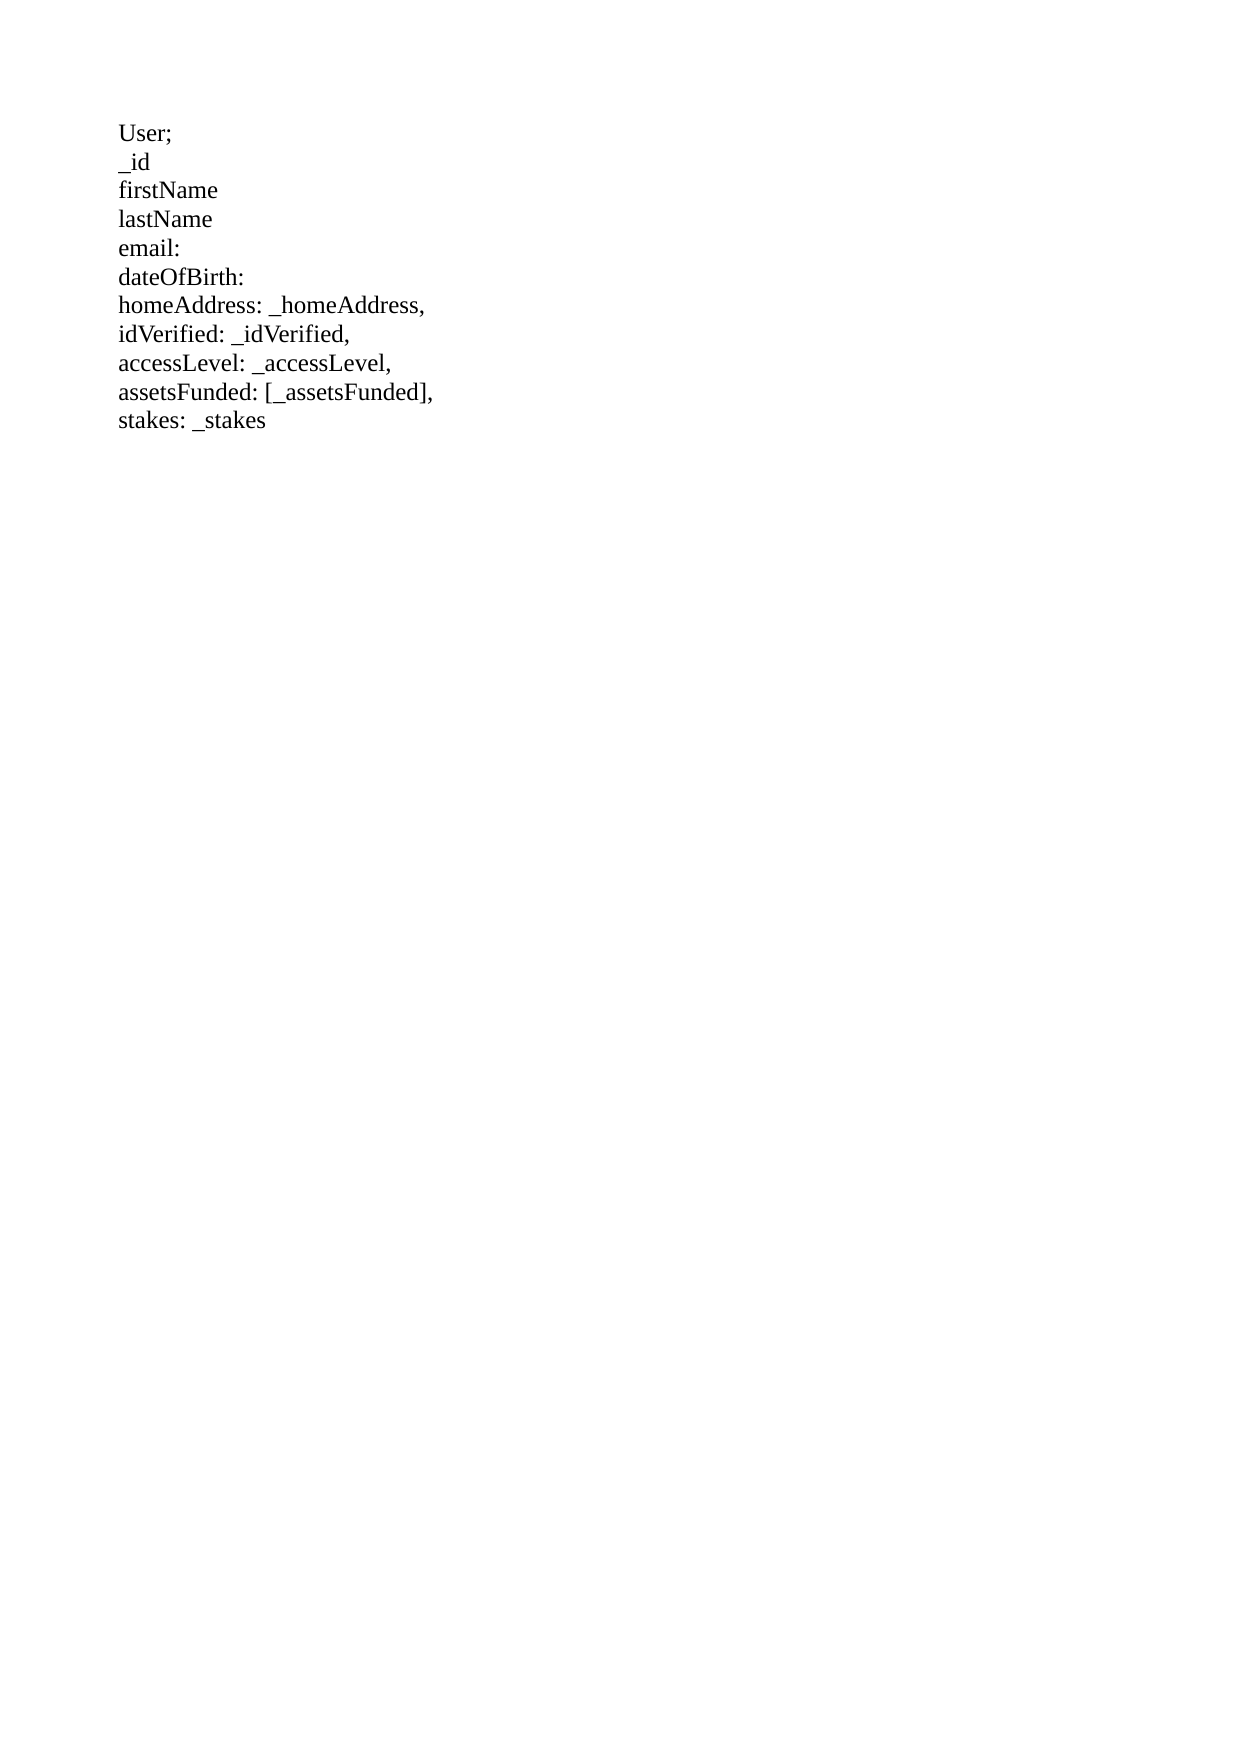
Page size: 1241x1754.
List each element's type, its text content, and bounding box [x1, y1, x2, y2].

text firstName [118, 176, 1122, 204]
text accessLevel: _accessLevel, [118, 348, 1122, 377]
text lastName [118, 204, 1122, 233]
text homeAddress: _homeAddress, [118, 291, 1122, 319]
text stakes: _stakes [118, 406, 1122, 434]
text email: [118, 233, 1122, 262]
text assetsFunded: [_assetsFunded], [118, 377, 1122, 406]
text dateOfBirth: [118, 262, 1122, 291]
text User; _id [118, 118, 1122, 176]
text idVerified: _idVerified, [118, 319, 1122, 348]
